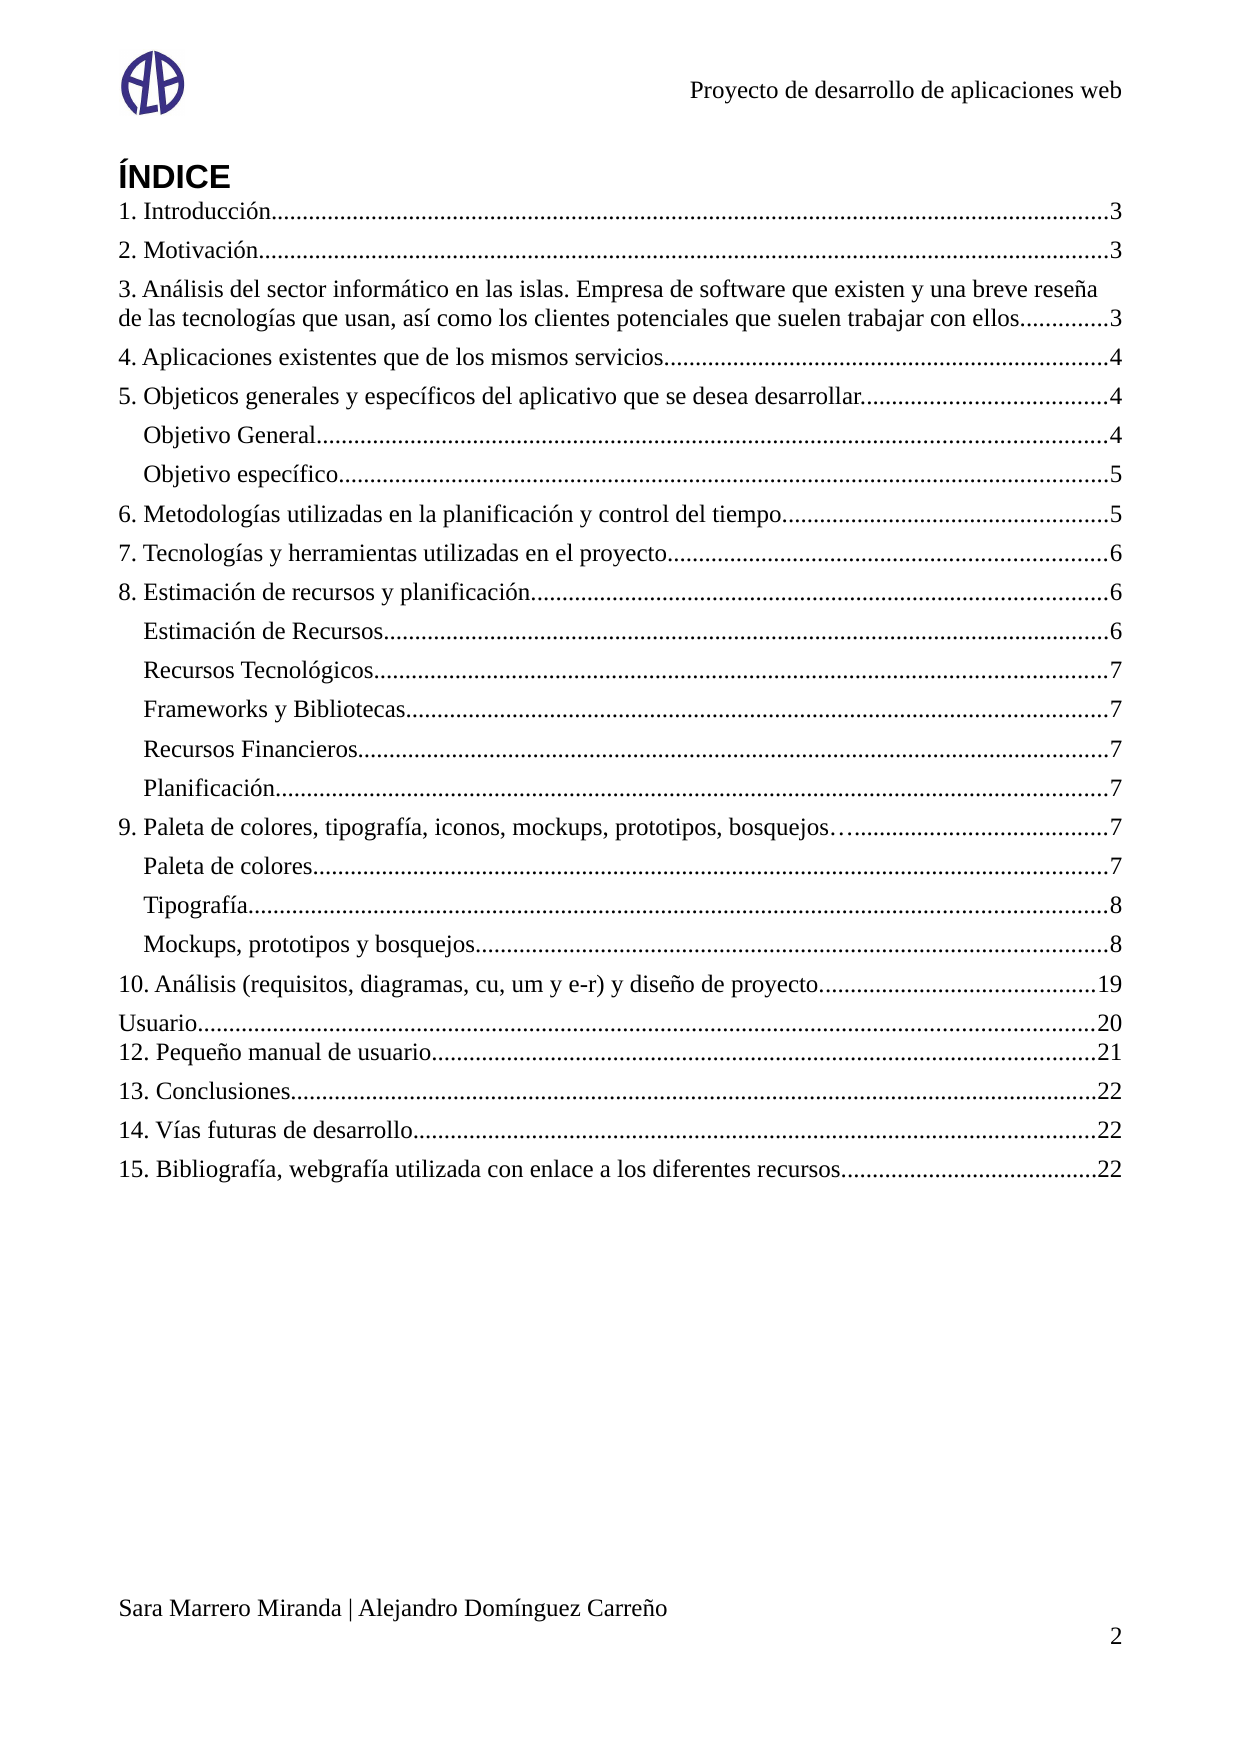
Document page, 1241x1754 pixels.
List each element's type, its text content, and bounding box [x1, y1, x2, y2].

text Usuario 20 [118, 1008, 1122, 1037]
text Recursos Financieros 7 [143, 734, 1122, 762]
text Tipografía 8 [143, 890, 1122, 919]
text Estimación de Recursos 6 [143, 616, 1122, 645]
text 4. Aplicaciones existentes que de los mismos servicios. 4 [118, 342, 1122, 371]
text 2. Motivación 3 [118, 235, 1122, 264]
text Recursos Tecnológicos 7 [143, 655, 1122, 684]
text Objetivo General 4 [143, 420, 1122, 449]
text 7. Tecnologías y herramientas utilizadas en el proyecto. 6 [118, 538, 1122, 567]
text 1. Introducción. 3 [118, 196, 1122, 224]
text Objetivo específico 5 [143, 459, 1122, 488]
picture [119, 49, 186, 116]
text 3. Análisis del sector informático en las islas. Empresa de software que existen y una breve reseña de las tecnologías que usan, así como los clientes potenciales que suelen trabajar con ellos. 3 [118, 274, 1122, 332]
text 14. Vías futuras de desarrollo. 22 [118, 1115, 1122, 1144]
text 15. Bibliografía, webgrafía utilizada con enlace a los diferentes recursos. 22 [118, 1154, 1122, 1183]
text Paleta de colores 7 [143, 851, 1122, 880]
text 5. Objeticos generales y específicos del aplicativo que se desea desarrollar. 4 [118, 381, 1122, 410]
text 12. Pequeño manual de usuario. 21 [118, 1037, 1122, 1065]
text 10. Análisis (requisitos, diagramas, cu, um y e-r) y diseño de proyecto. 19 [118, 969, 1122, 997]
text Mockups, prototipos y bosquejos 8 [143, 929, 1122, 958]
text Frameworks y Bibliotecas 7 [143, 694, 1122, 723]
text 6. Metodologías utilizadas en la planificación y control del tiempo. 5 [118, 499, 1122, 527]
text 13. Conclusiones. 22 [118, 1076, 1122, 1104]
text 8. Estimación de recursos y planificación. 6 [118, 577, 1122, 606]
text ÍNDICE [118, 157, 1122, 196]
text Planificación 7 [143, 773, 1122, 802]
text 9. Paleta de colores, tipografía, iconos, mockups, prototipos, bosquejos… 7 [118, 812, 1122, 841]
